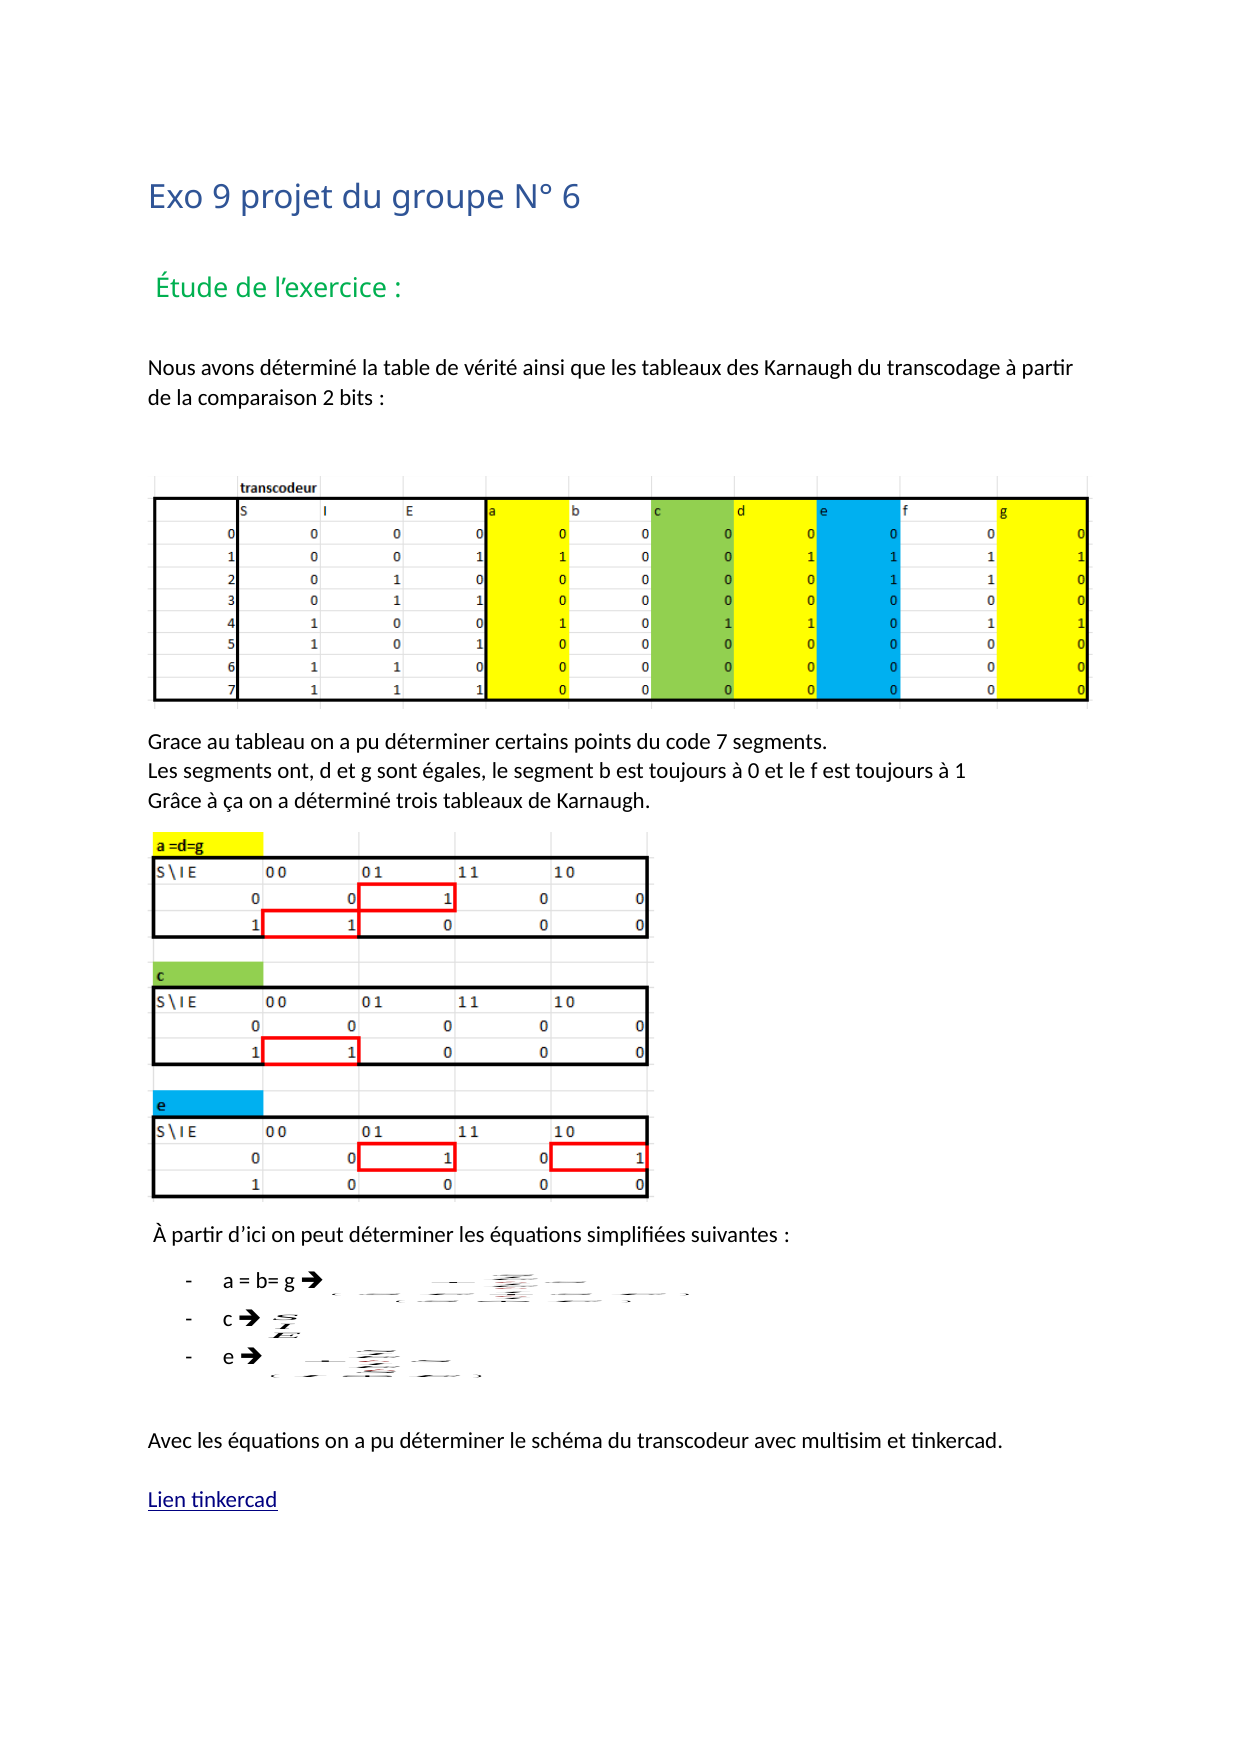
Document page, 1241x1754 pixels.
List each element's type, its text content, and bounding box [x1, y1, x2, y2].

text Nous avons déterminé la table de vérité ainsi que les tableaux des Karnaugh du transcodage à partir de la comparaison 2 bits : [148, 353, 1093, 411]
list c  [185, 1304, 1093, 1340]
list a = b= g  [185, 1266, 1093, 1303]
text Grace au tableau on a pu déterminer certains points du code 7 segments. Les segments ont, d et g sont égales, le segment b est toujours à 0 et le f est toujours à 1 Grâce à ça on a déterminé trois tableaux de Karnaugh. [148, 727, 1093, 814]
list e  [185, 1342, 1093, 1378]
subtitle Exo 9 projet du groupe N° 6 [148, 173, 1093, 218]
text À partir d’ici on peut déterminer les équations simplifiées suivantes : [148, 1220, 1093, 1248]
subtitle Étude de l’exercice : [148, 268, 1093, 305]
text Avec les équations on a pu déterminer le schéma du transcodeur avec multisim et tinkercad. Lien tinkercad [148, 1396, 1093, 1513]
